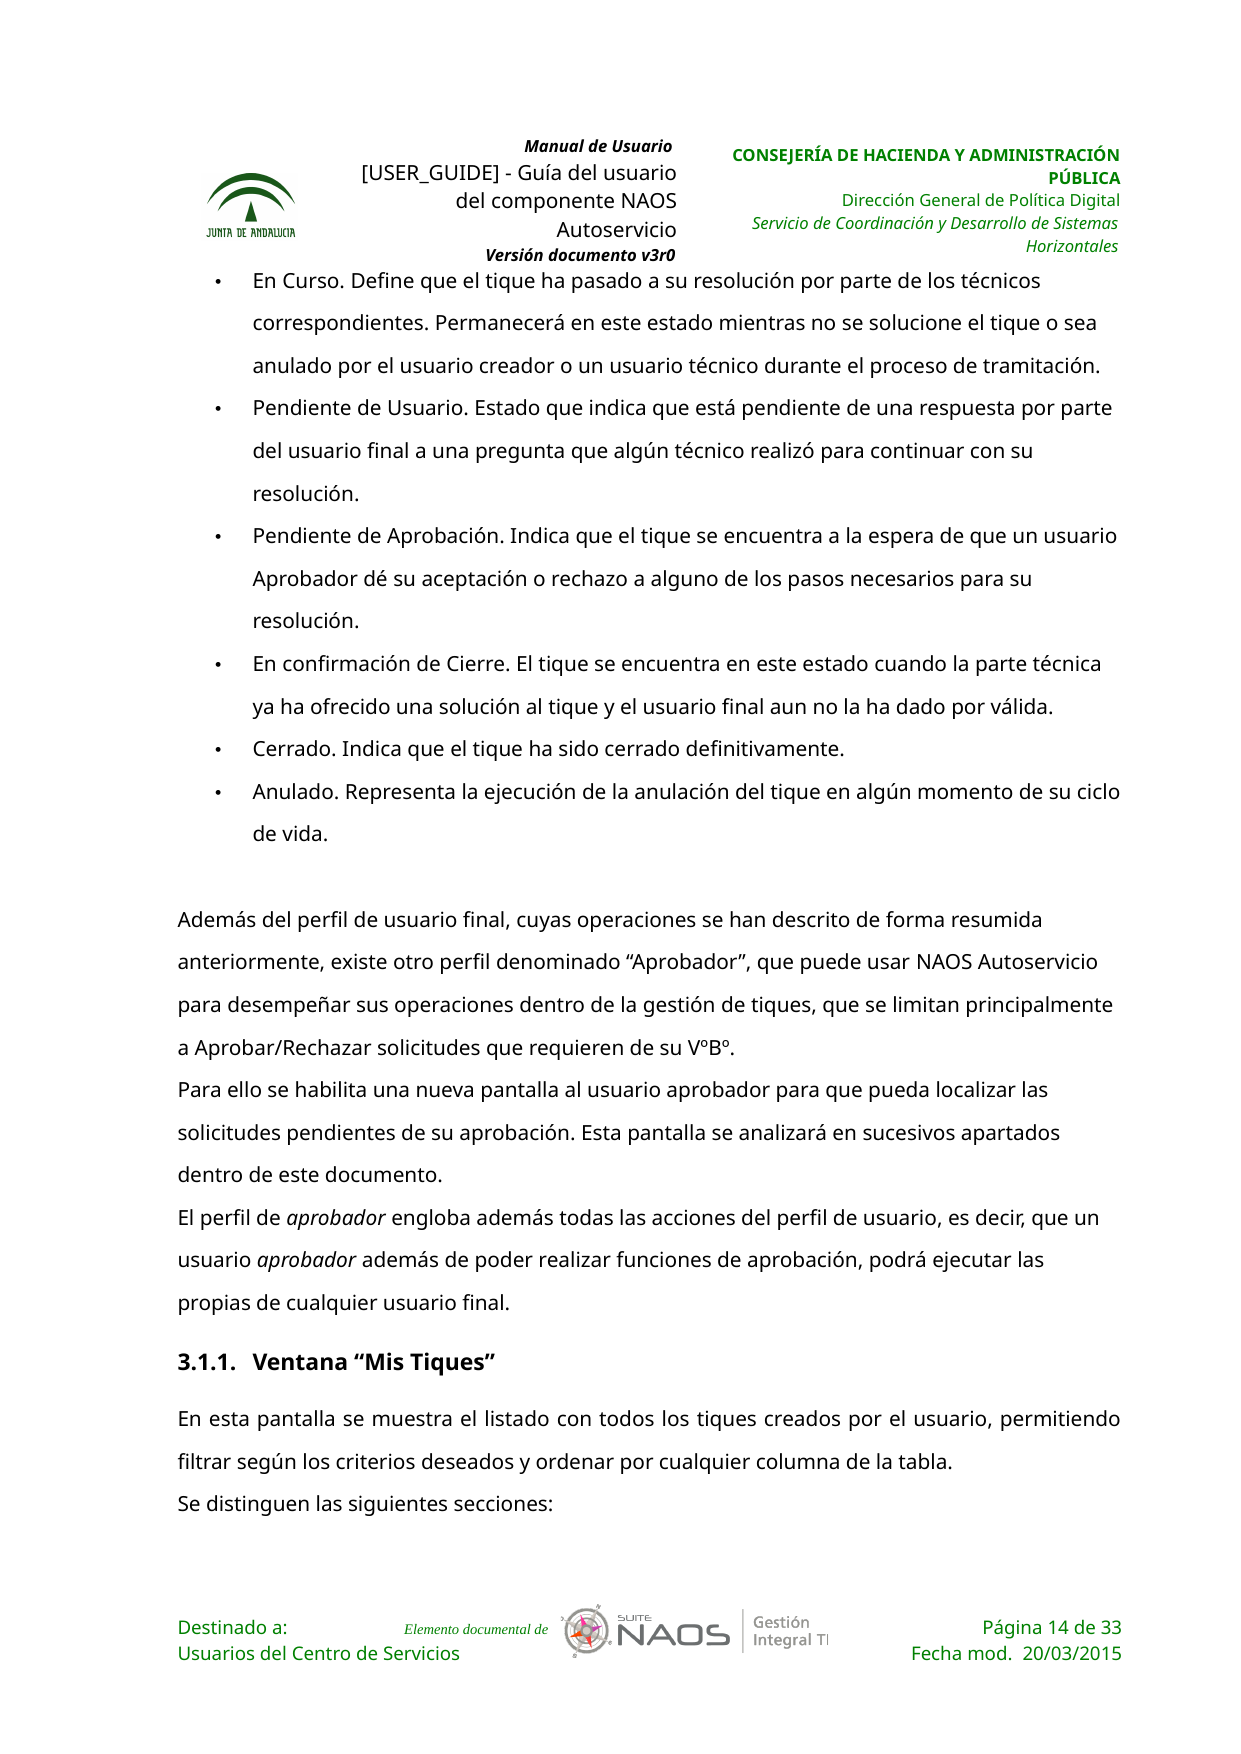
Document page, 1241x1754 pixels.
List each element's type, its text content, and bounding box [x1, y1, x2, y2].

picture [560, 1604, 829, 1658]
text El perfil de aprobador engloba además todas las acciones del perfil de usuario, es decir, que un usuario aprobador además de poder realizar funciones de aprobación, podrá ejecutar las propias de cualquier usuario final. [177, 1203, 1122, 1317]
text Se distinguen las siguientes secciones: [177, 1489, 1122, 1518]
list En Curso. Define que el tique ha pasado a su resolución por parte de los técnicos correspondientes. Permanecerá en este estado mientras no se solucione el tique o sea anulado por el usuario creador o un usuario técnico durante el proceso de tramitación. [215, 266, 1122, 379]
text En esta pantalla se muestra el listado con todos los tiques creados por el usuario, permitiendo filtrar según los criterios deseados y ordenar por cualquier columna de la tabla. [177, 1404, 1122, 1475]
list En confirmación de Cierre. El tique se encuentra en este estado cuando la parte técnica ya ha ofrecido una solución al tique y el usuario final aun no la ha dado por válida. [215, 649, 1122, 720]
picture [201, 173, 298, 241]
list Pendiente de Aprobación. Indica que el tique se encuentra a la espera de que un usuario Aprobador dé su aceptación o rechazo a alguno de los pasos necesarios para su resolución. [215, 521, 1122, 635]
subtitle Ventana “Mis Tiques” [177, 1346, 1122, 1377]
list Cerrado. Indica que el tique ha sido cerrado definitivamente. [215, 734, 1122, 763]
list Pendiente de Usuario. Estado que indica que está pendiente de una respuesta por parte del usuario final a una pregunta que algún técnico realizó para continuar con su resolución. [215, 393, 1122, 507]
list Anulado. Representa la ejecución de la anulación del tique en algún momento de su ciclo de vida. [215, 777, 1122, 848]
text Además del perfil de usuario final, cuyas operaciones se han descrito de forma resumida anteriormente, existe otro perfil denominado “Aprobador”, que puede usar NAOS Autoservicio para desempeñar sus operaciones dentro de la gestión de tiques, que se limitan principalmente a Aprobar/Rechazar solicitudes que requieren de su VºBº. [177, 905, 1122, 1061]
text Para ello se habilita una nueva pantalla al usuario aprobador para que pueda localizar las solicitudes pendientes de su aprobación. Esta pantalla se analizará en sucesivos apartados dentro de este documento. [177, 1075, 1122, 1189]
